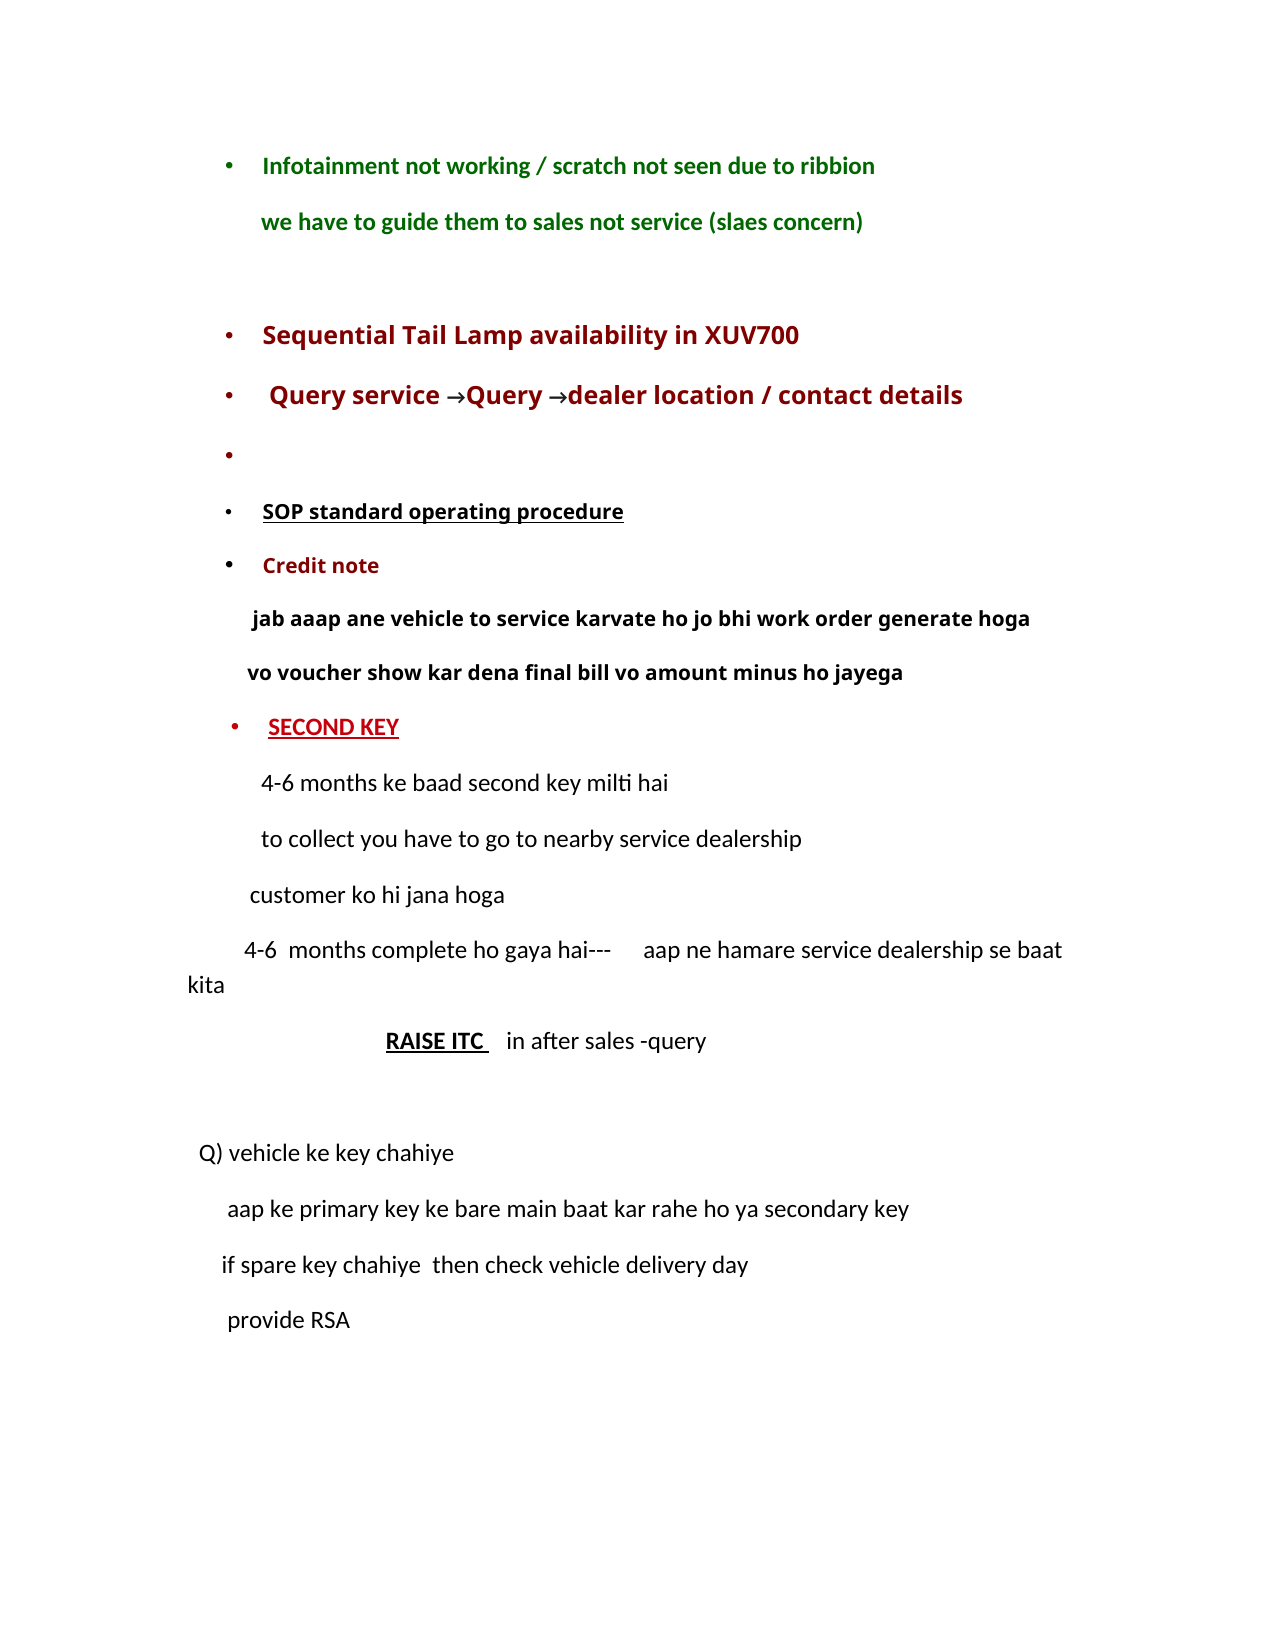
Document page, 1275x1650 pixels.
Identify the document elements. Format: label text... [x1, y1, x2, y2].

text Q) vehicle ke key chahiye [187, 1137, 1087, 1168]
text if spare key chahiye then check vehicle delivery day [187, 1249, 1087, 1279]
text vo voucher show kar dena final bill vo amount minus ho jayega [187, 658, 1087, 686]
list Query service →Query →dealer location / contact details [225, 377, 1087, 412]
text 4-6 months complete ho gaya hai--- aap ne hamare service dealership se baat kita [187, 934, 1087, 1000]
list Credit note [225, 551, 1087, 579]
text provide RSA [187, 1304, 1087, 1335]
text to collect you have to go to nearby service dealership [187, 823, 1087, 853]
list SOP standard operating procedure [225, 497, 1087, 526]
text RAISE ITC in after sales -query [187, 1025, 1087, 1056]
list Infotainment not working / scratch not seen due to ribbion [225, 150, 1087, 181]
text aap ke primary key ke bare main baat kar rahe ho ya secondary key [187, 1193, 1087, 1223]
text jab aaap ane vehicle to service karvate ho jo bhi work order generate hoga [187, 604, 1087, 633]
list Sequential Tail Lamp availability in XUV700 [225, 317, 1087, 352]
list SECOND KEY [231, 711, 1087, 742]
text customer ko hi jana hoga [187, 879, 1087, 909]
text 4-6 months ke baad second key milti hai [187, 767, 1087, 798]
text we have to guide them to sales not service (slaes concern) [187, 206, 1087, 236]
